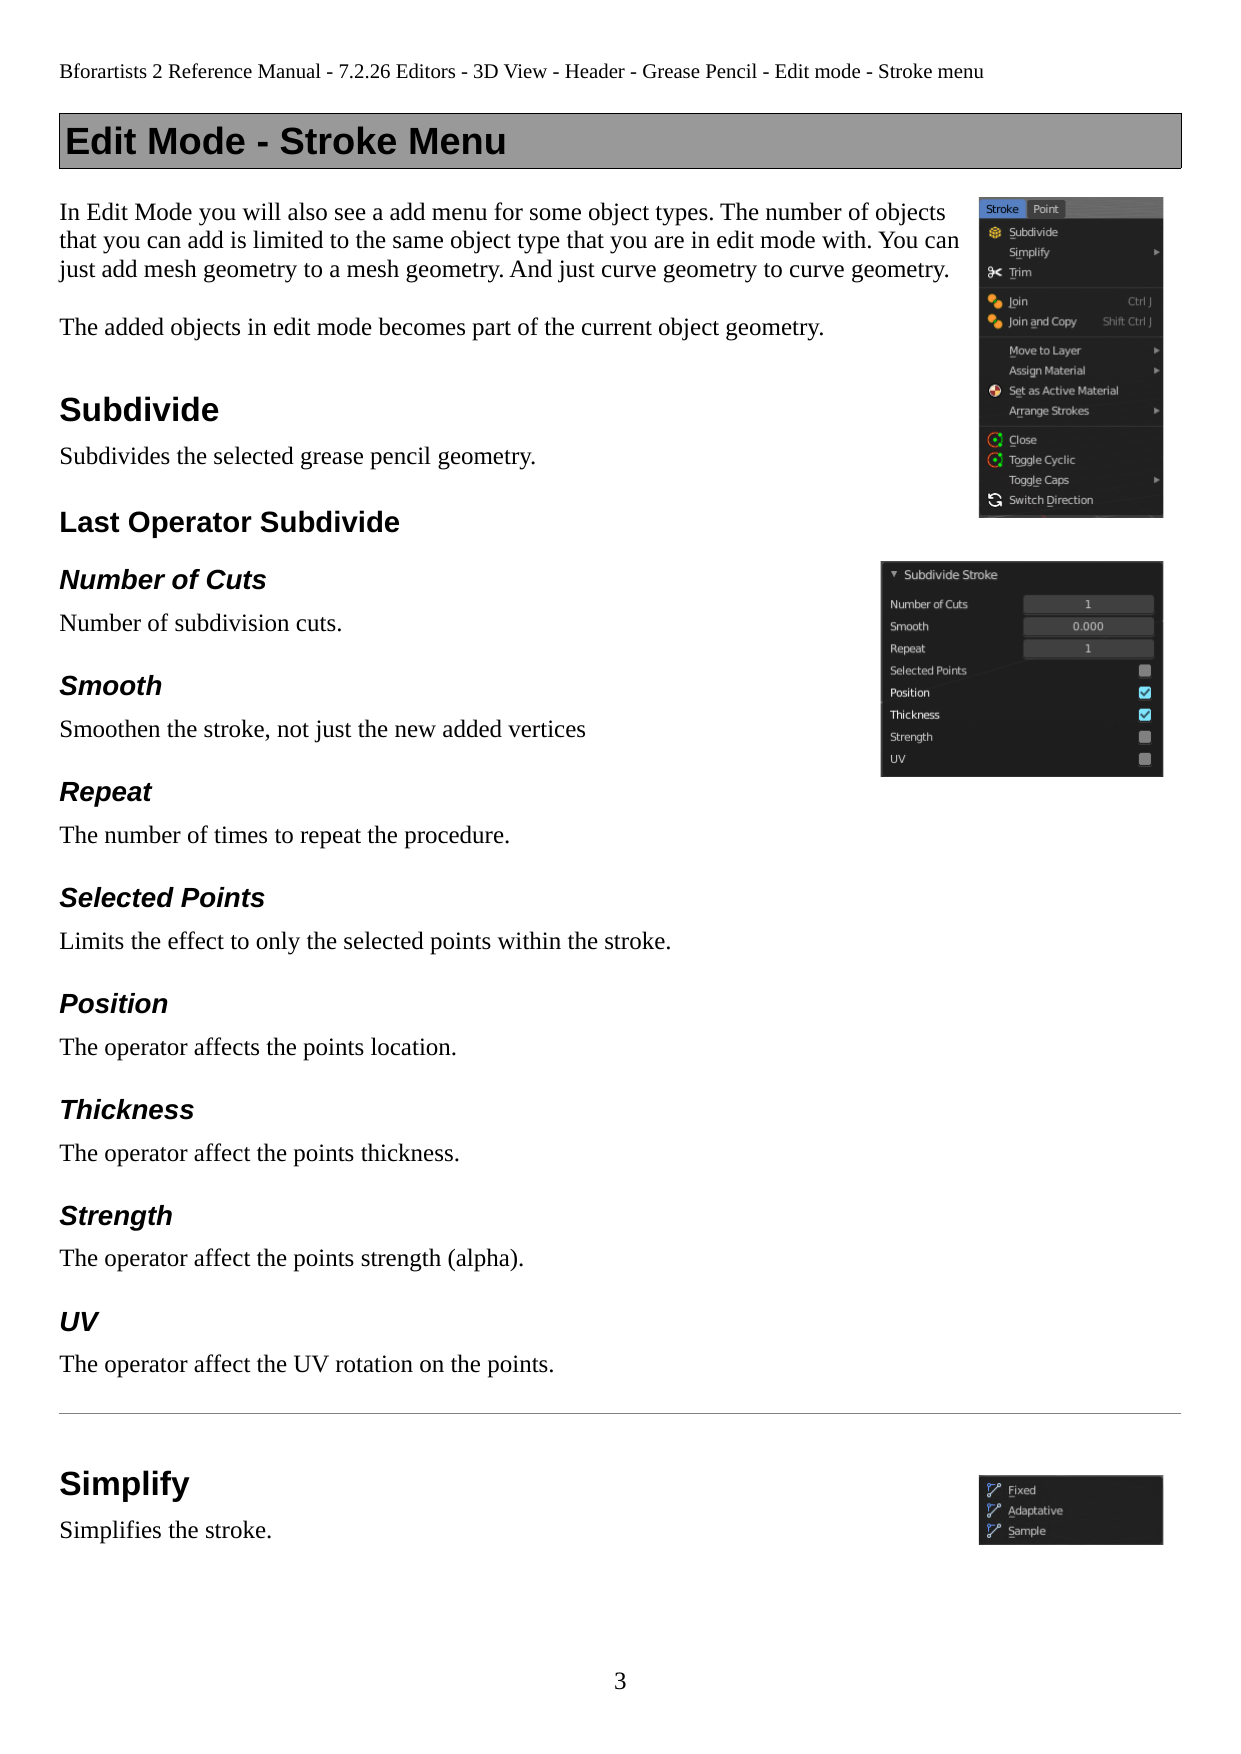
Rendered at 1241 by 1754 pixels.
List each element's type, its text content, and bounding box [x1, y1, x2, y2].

text The number of times to repeat the procedure. [59, 820, 1181, 848]
text In Edit Mode you will also see a add menu for some object types. The number of objects that you can add is limited to the same object type that you are in edit mode with. You can just add mesh geometry to a mesh geometry. And just curve geometry to curve geometry. [59, 197, 978, 283]
subtitle [1164, 390, 1181, 429]
subtitle Last Operator Subdivide [59, 505, 1181, 538]
subtitle Position [59, 987, 1181, 1019]
subtitle [1164, 669, 1181, 701]
subtitle Number of Cuts [59, 563, 880, 595]
subtitle Selected Points [59, 881, 1181, 913]
text Smoothen the stroke, not just the new added vertices [59, 714, 880, 743]
subtitle Strength [59, 1199, 1181, 1231]
text [1164, 1515, 1181, 1543]
subtitle Thickness [59, 1093, 1181, 1125]
text Limits the effect to only the selected points within the stroke. [59, 926, 1181, 954]
text Subdivides the selected grease pencil geometry. [59, 441, 978, 470]
text The operator affect the points thickness. [59, 1138, 1181, 1166]
subtitle UV [59, 1305, 1181, 1337]
text Number of subdivision cuts. [59, 608, 880, 637]
picture [880, 561, 1164, 777]
text The added objects in edit mode becomes part of the current object geometry. [59, 312, 978, 340]
subtitle Repeat [59, 775, 1181, 807]
picture [978, 197, 1164, 518]
text The operator affects the points location. [59, 1032, 1181, 1060]
table_header Edit Mode - Stroke Menu [60, 114, 1181, 168]
text The operator affect the points strength (alpha). [59, 1243, 1181, 1272]
text The operator affect the UV rotation on the points. [59, 1349, 1181, 1378]
subtitle Smooth [59, 669, 880, 701]
picture [978, 1475, 1164, 1545]
subtitle Subdivide [59, 390, 978, 429]
text Simplifies the stroke. [59, 1515, 978, 1543]
subtitle [1164, 563, 1181, 595]
subtitle Simplify [59, 1463, 1181, 1502]
